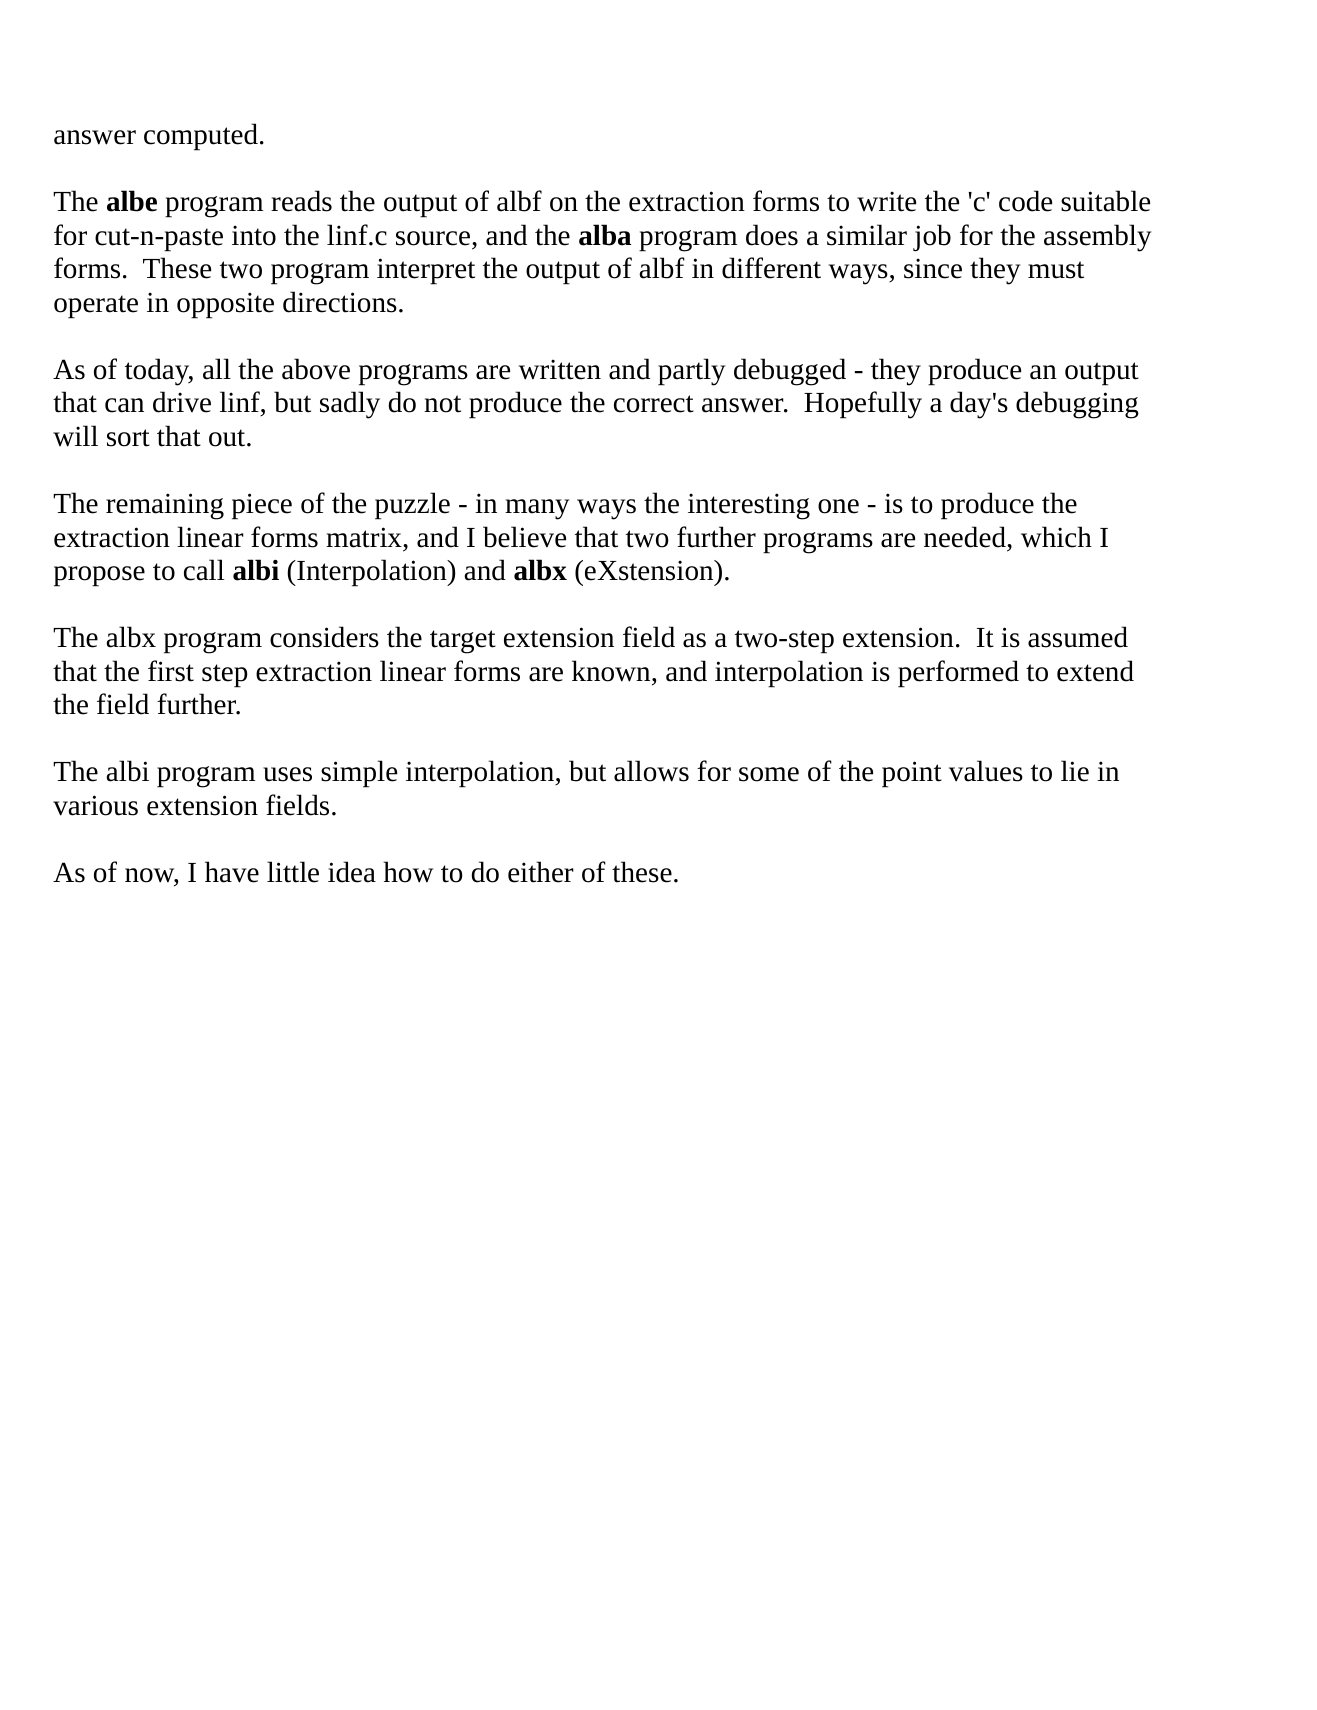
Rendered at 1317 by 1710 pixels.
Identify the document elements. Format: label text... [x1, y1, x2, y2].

text The remaining piece of the puzzle - in many ways the interesting one - is to produce the extraction linear forms matrix, and I believe that two further programs are needed, which I propose to call albi (Interpolation) and albx (eXstension). [53, 486, 1174, 587]
text The albx program considers the target extension field as a two-step extension. It is assumed that the first step extraction linear forms are known, and interpolation is performed to extend the field further. [53, 620, 1174, 721]
text As of today, all the above programs are written and partly debugged - they produce an output that can drive linf, but sadly do not produce the correct answer. Hopefully a day's debugging will sort that out. [53, 352, 1174, 453]
text answer computed. [53, 117, 1174, 151]
text The albe program reads the output of albf on the extraction forms to write the 'c' code suitable for cut-n-paste into the linf.c source, and the alba program does a similar job for the assembly forms. These two program interpret the output of albf in different ways, since they must operate in opposite directions. [53, 184, 1174, 318]
text As of now, I have little idea how to do either of these. [53, 855, 1174, 889]
text The albi program uses simple interpolation, but allows for some of the point values to lie in various extension fields. [53, 754, 1174, 822]
